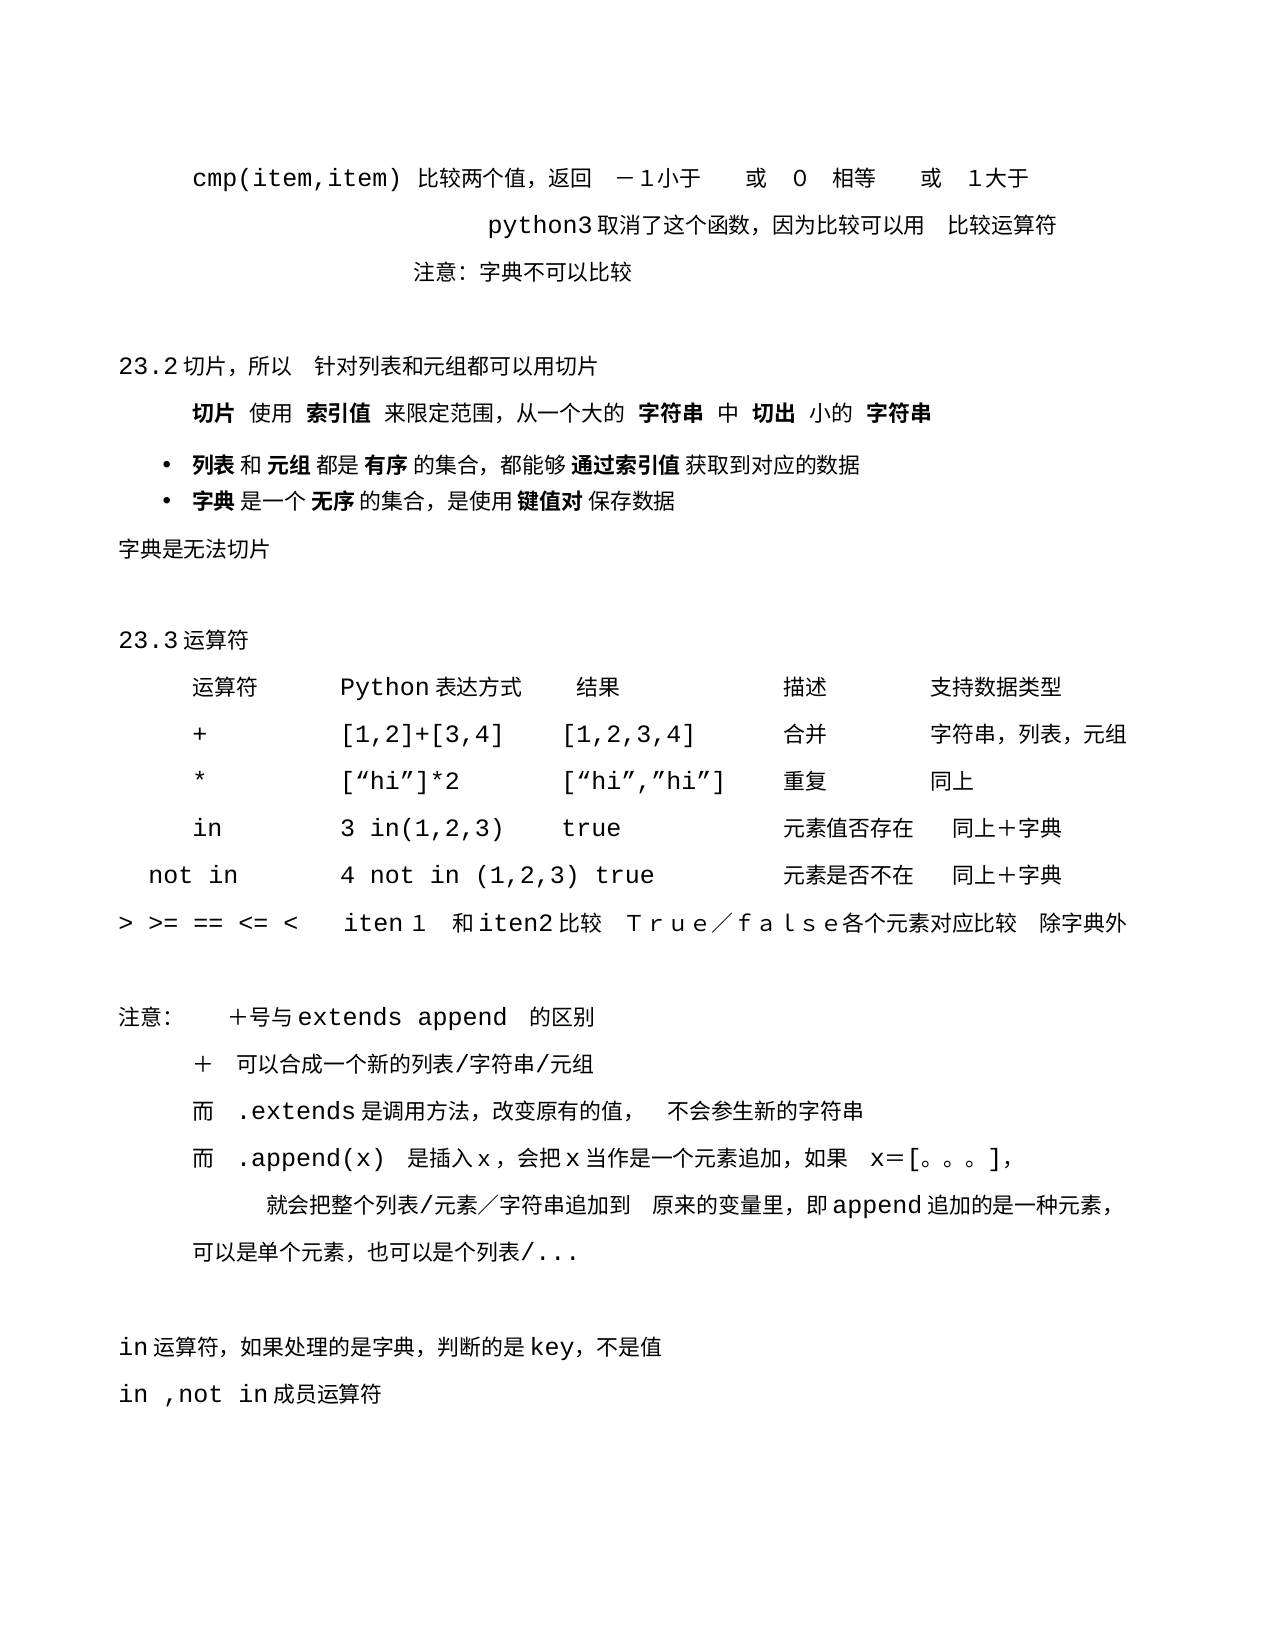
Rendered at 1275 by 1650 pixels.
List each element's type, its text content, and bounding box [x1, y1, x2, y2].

text 运算符 Python表达方式 结果 描述 支持数据类型 [118, 675, 1157, 703]
text 23.2切片，所以 针对列表和元组都可以用切片 [118, 354, 1157, 382]
text + [1,2]+[3,4] [1,2,3,4] 合并 字符串，列表，元组 [118, 722, 1157, 750]
text * [“hi”]*2 [“hi”,”hi”] 重复 同上 [118, 769, 1157, 797]
text 23.3运算符 [118, 628, 1157, 656]
text 而 .append(x) 是插入ｘ，会把x当作是一个元素追加，如果 x＝[。。。]， [118, 1146, 1157, 1174]
text 就会把整个列表/元素／字符串追加到 原来的变量里，即append追加的是一种元素， [118, 1193, 1157, 1221]
text 字典是无法切片 [118, 537, 1157, 562]
text ＋ 可以合成一个新的列表/字符串/元组 [118, 1052, 1157, 1080]
text python3取消了这个函数，因为比较可以用 比较运算符 [118, 212, 1157, 241]
text cmp(item,item) 比较两个值，返回 －１小于 或 ０ 相等 或 １大于 [118, 165, 1157, 194]
list 列表 和 元组 都是 有序 的集合，都能够 通过索引值 获取到对应的数据 [162, 448, 1157, 479]
text in 3 in(1,2,3) true 元素值否存在 同上＋字典 [118, 816, 1157, 844]
text not in 4 not in (1,2,3) true 元素是否不在 同上＋字典 [118, 863, 1157, 891]
text 切片 使用 索引值 来限定范围，从一个大的 字符串 中 切出 小的 字符串 [118, 401, 1157, 429]
text 而 .extends是调用方法，改变原有的值， 不会参生新的字符串 [118, 1099, 1157, 1127]
text in ,not in成员运算符 [118, 1381, 1157, 1409]
text > >= == <= < iten１ 和iten2比较 Ｔｒｕｅ／ｆａｌｓｅ各个元素对应比较 除字典外 [118, 910, 1157, 938]
list 字典 是一个 无序 的集合，是使用 键值对 保存数据 [162, 484, 1157, 517]
text in运算符，如果处理的是字典，判断的是key，不是值 [118, 1334, 1157, 1362]
text 可以是单个元素，也可以是个列表/... [118, 1240, 1157, 1268]
text 注意： ＋号与extends append 的区别 [118, 1004, 1157, 1033]
text 注意：字典不可以比较 [118, 259, 1157, 288]
